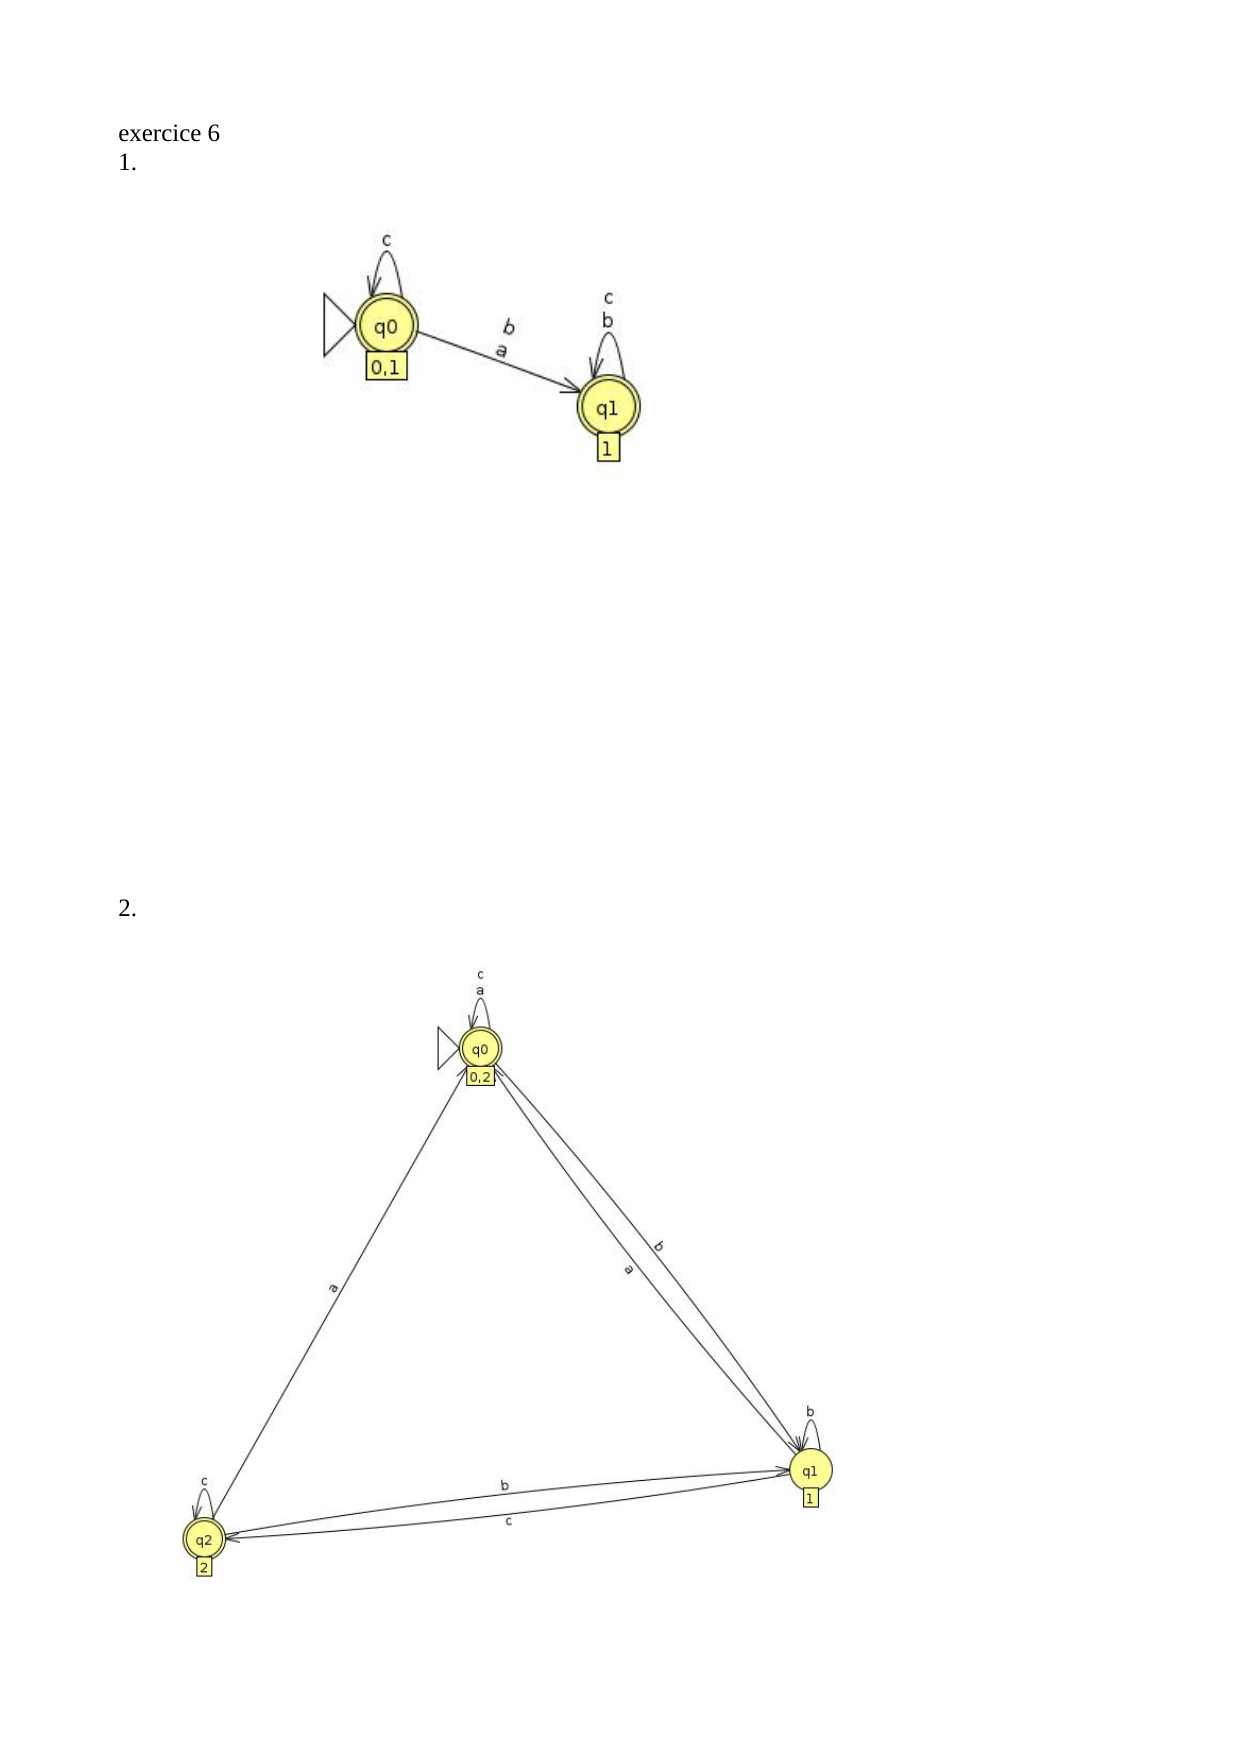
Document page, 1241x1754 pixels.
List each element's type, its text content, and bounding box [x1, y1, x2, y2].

text exercice 6 [118, 118, 1122, 147]
picture [172, 966, 1073, 1703]
text 2. [118, 204, 1122, 922]
picture [172, 204, 1068, 894]
text 1. [118, 147, 1122, 176]
